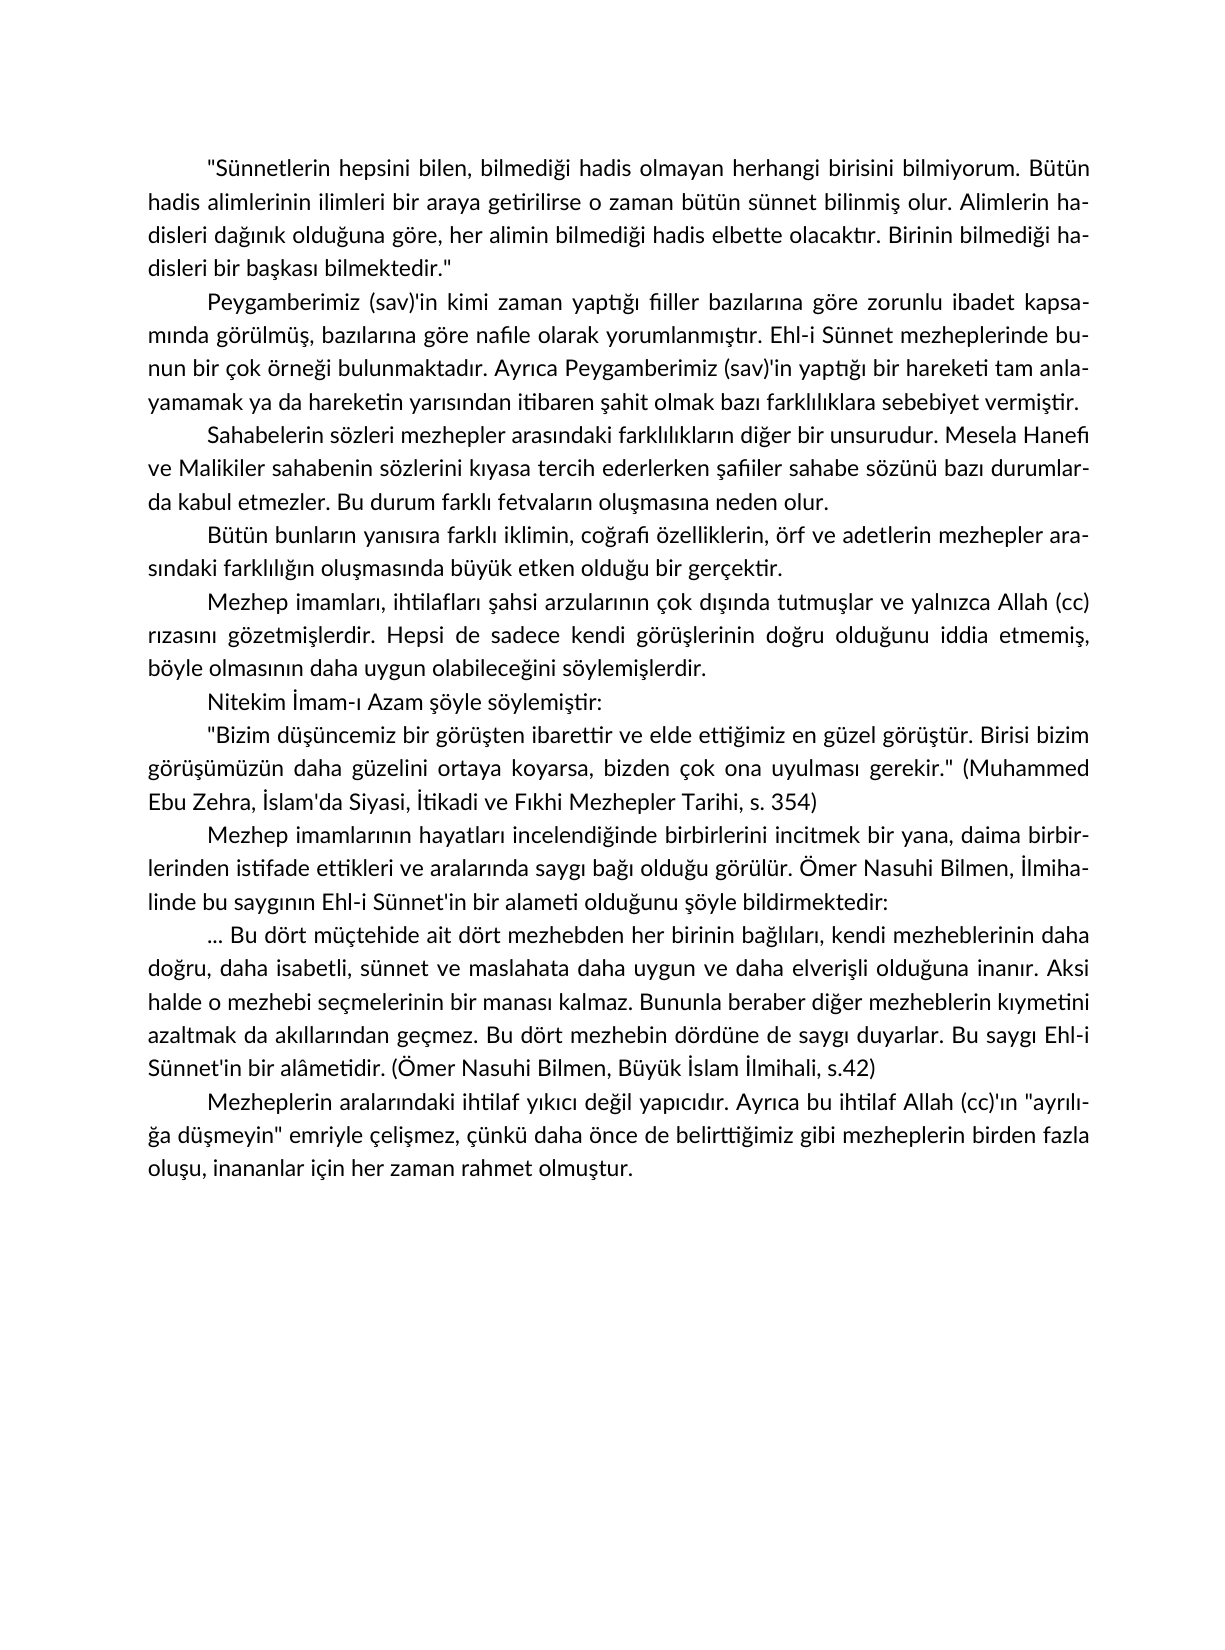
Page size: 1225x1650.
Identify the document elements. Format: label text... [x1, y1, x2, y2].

text Mez­hep­le­rin ara­la­rın­da­ki ih­ti­laf yı­kı­cı de­ğil ya­pı­cı­dır. Ay­rı­ca bu ih­ti­laf Al­lah (cc)'ın "ay­rı­lı­ğa düş­me­yin" em­riy­le çe­liş­mez, çün­kü da­ha ön­ce de be­lir­tti­ği­miz gi­bi mez­hep­le­rin bir­den faz­la olu­şu, ina­nan­lar için her za­man rah­met ol­muş­tur. [148, 1083, 1090, 1183]
text Ni­te­kim İmam-ı Azam şöy­le söy­le­miş­tir: [148, 683, 1090, 717]
text ... Bu dört müç­te­hi­de ait dört mez­heb­den her bi­ri­nin bağ­lı­la­rı, ken­di mez­heb­le­ri­nin da­ha doğ­ru, da­ha isa­bet­li, sün­net ve mas­la­ha­ta da­ha uy­gun ve da­ha el­ve­riş­li ol­du­ğu­na ina­nır. Ak­si hal­de o mez­he­bi seç­me­le­ri­nin bir ma­na­sı kal­maz. Bu­nun­la be­ra­ber di­ğer mez­heb­le­rin kıy­me­ti­ni azalt­mak da akıl­la­rın­dan geç­mez. Bu dört mez­he­bin dör­dü­ne de say­gı du­yar­lar. Bu say­gı Ehl-i Sün­net'in bir alâ­me­ti­dir. (Ömer Na­su­hi Bil­men, Bü­yük İs­lam İl­mi­ha­li, s.42) [148, 917, 1090, 1083]
text "Sün­net­le­rin hep­si­ni bi­len, bil­me­di­ği ha­dis ol­ma­yan her­han­gi bi­ri­si­ni bil­mi­yo­rum. Bü­tün ha­dis alim­le­ri­nin ilim­le­ri bir ara­ya ge­ti­ri­lir­se o za­man bü­tün sün­net bi­lin­miş olur. Alim­le­rin ha­dis­le­ri da­ğı­nık ol­du­ğu­na gö­re, her ali­min bil­me­di­ği ha­dis el­bet­te ola­cak­tır. Bi­ri­nin bil­me­di­ği ha­dis­le­ri bir baş­ka­sı bil­mek­te­dir." [148, 150, 1090, 283]
text Sa­ha­be­le­rin söz­le­ri mez­hep­ler ara­sın­da­ki fark­lı­lık­la­rın di­ğer bir un­su­ru­dur. Me­se­la Ha­ne­fi ve Ma­li­ki­ler sa­ha­be­nin söz­le­ri­ni kı­ya­sa ter­cih eder­ler­ken şa­fi­iler sa­ha­be sö­zü­nü ba­zı du­rum­lar­da ka­bul et­mez­ler. Bu du­rum fark­lı fet­va­la­rın oluş­ma­sı­na ne­den olur. [148, 417, 1090, 517]
text Mez­hep imam­la­rı, ih­ti­laf­la­rı­ şah­si ar­zu­la­rı­nın çok dı­şın­da tut­muş­lar ve yal­nız­ca Al­lah (cc) rı­za­sı­nı gö­zet­miş­ler­dir. Hep­si de sa­de­ce ken­di gö­rüş­le­ri­nin doğ­ru ol­du­ğu­nu id­dia et­me­miş, böy­le ol­ma­sı­nın da­ha uy­gun ola­bi­le­ce­ği­ni söy­le­miş­ler­dir. [148, 583, 1090, 683]
text Bü­tün bun­la­rın ya­nı­sı­ra fark­lı ik­li­min, coğ­ra­fi özel­lik­le­rin, örf ve adet­le­rin mez­hep­ler ara­sın­da­ki fark­lı­lı­ğın oluş­ma­sın­da bü­yük et­ken ol­du­ğu bir ger­çek­tir. [148, 517, 1090, 583]
text Pey­gam­be­ri­miz (sav)'in ki­mi za­man yap­tı­ğı fi­il­ler ba­zı­la­rı­na gö­re zo­run­lu iba­det kap­sa­mın­da gö­rül­müş, ba­zı­la­rı­na gö­re na­fi­le ola­rak yo­rum­lan­mış­tır. Ehl-i Sün­net mez­hep­le­rin­de bu­nun bir çok ör­ne­ği bu­lun­mak­ta­dır. Ay­rı­ca Pey­gam­be­ri­miz (sav)'in yap­tı­ğı bir ha­re­ke­ti tam an­la­ya­ma­mak ya da ha­re­ke­tin ya­rı­sın­dan iti­ba­ren şa­hit ol­mak ba­zı fark­lı­lık­la­ra se­be­bi­yet ver­miş­tir. [148, 283, 1090, 417]
text Mez­hep imam­la­rı­nın ha­yat­la­rı in­ce­len­di­ğin­de bir­bir­le­ri­ni in­cit­mek bir ya­na, da­ima bir­bir­le­rin­den is­ti­fa­de et­tik­le­ri ve ara­la­rın­da say­gı ba­ğı ol­du­ğu gö­rü­lür. Ömer Na­su­hi Bil­men, İl­mi­ha­lin­de bu say­gı­nın Ehl-i Sün­net'in bir ala­me­ti ol­du­ğu­nu şöy­le bil­dir­mek­te­dir: [148, 817, 1090, 917]
text "Bi­zim dü­şün­ce­miz bir gö­rüş­ten iba­ret­tir ve el­de et­ti­ği­miz en gü­zel gö­rüş­tür. Bi­ri­si bi­zim gö­rü­şü­mü­zün da­ha gü­ze­li­ni or­ta­ya ko­yar­sa, biz­den çok ona uyul­ma­sı ge­re­kir." (Mu­ham­med Ebu Zeh­ra, İs­lam'­da Si­ya­si, İti­ka­di ve Fık­hi Mez­hep­ler Ta­ri­hi, s. 354) [148, 717, 1090, 817]
